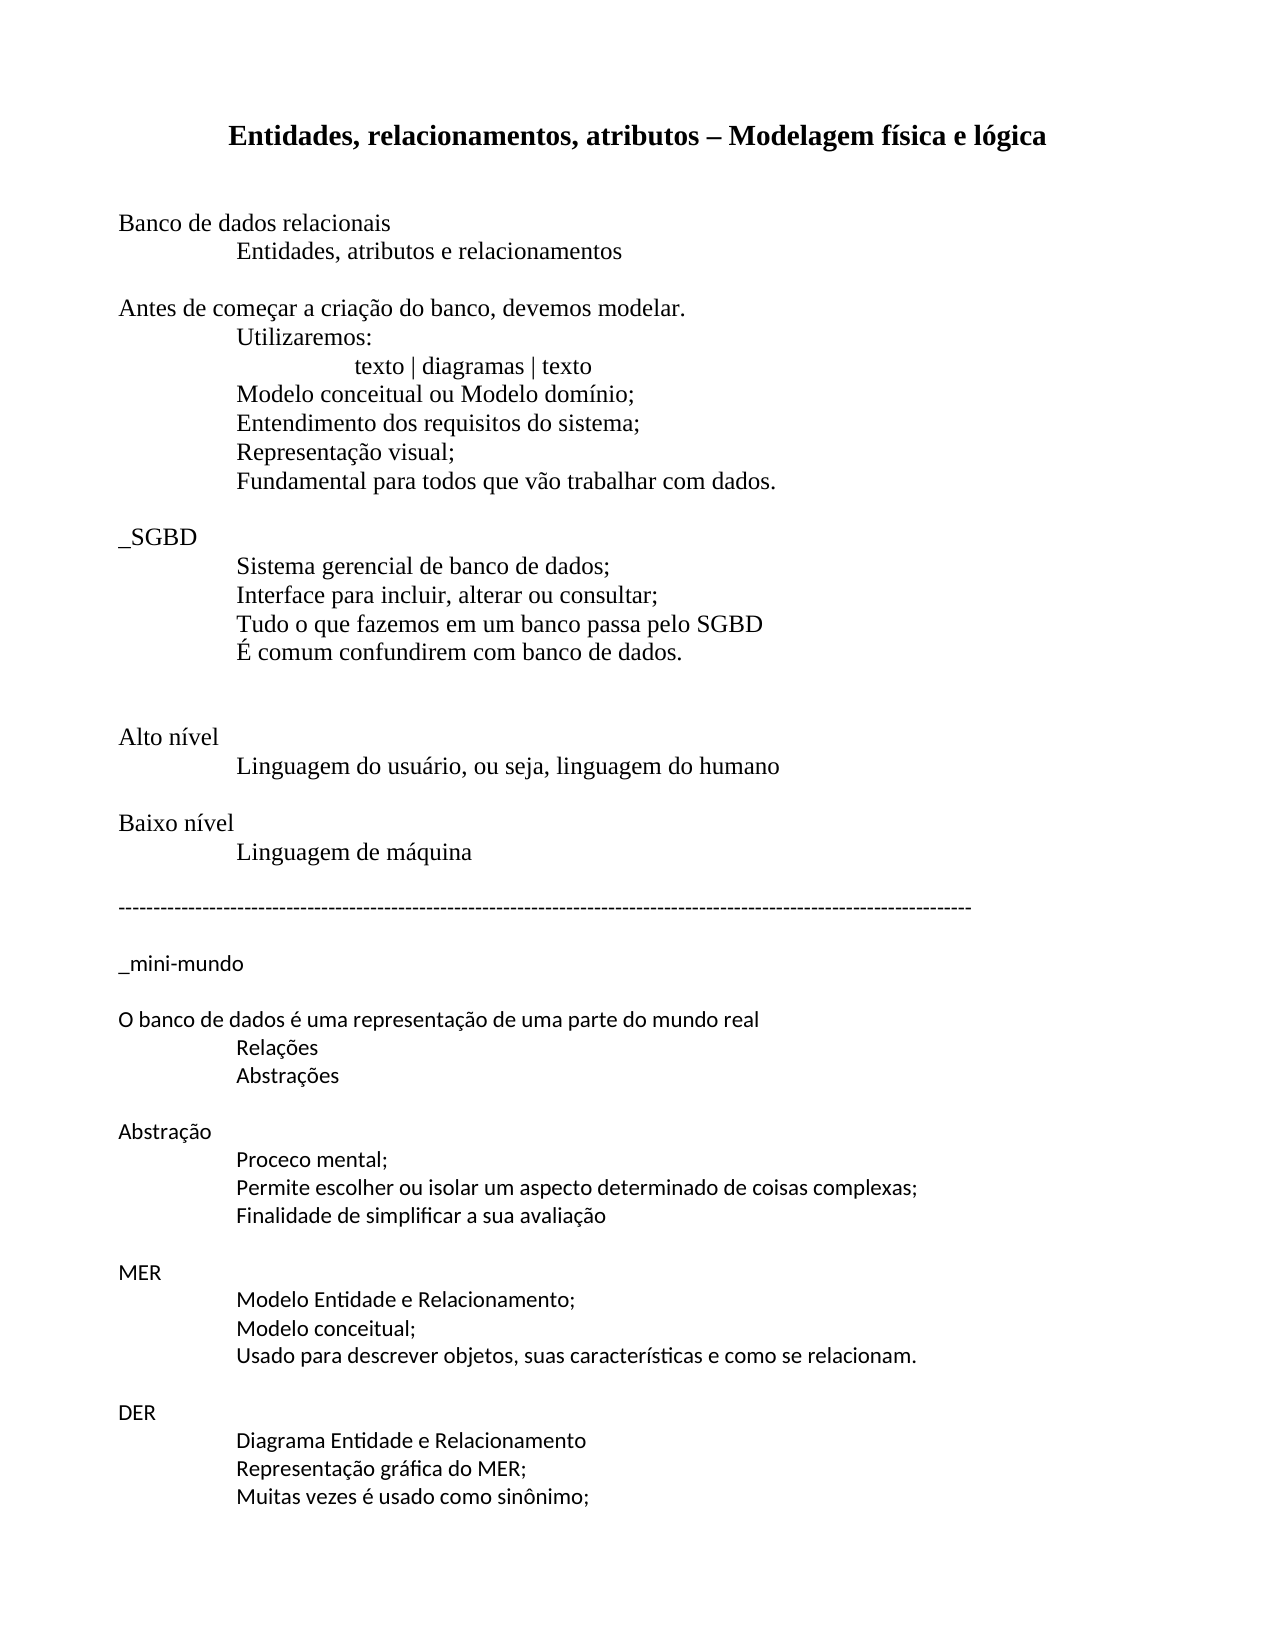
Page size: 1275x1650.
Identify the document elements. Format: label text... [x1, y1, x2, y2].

text Entidades, atributos e relacionamentos [118, 236, 1157, 265]
text Sistema gerencial de banco de dados; [118, 551, 1157, 580]
text Finalidade de simplificar a sua avaliação [118, 1202, 1157, 1229]
text Fundamental para todos que vão trabalhar com dados. [118, 466, 1157, 494]
text Representação visual; [118, 437, 1157, 466]
text -------------------------------------------------------------------------------------------------------------------------- [118, 893, 1157, 921]
text Antes de começar a criação do banco, devemos modelar. [118, 293, 1157, 322]
text Muitas vezes é usado como sinônimo; [118, 1482, 1157, 1510]
text Utilizaremos: [118, 322, 1157, 351]
text Abstração [118, 1117, 1157, 1146]
text Baixo nível [118, 808, 1157, 837]
text Modelo conceitual ou Modelo domínio; [118, 379, 1157, 408]
text Linguagem do usuário, ou seja, linguagem do humano [118, 751, 1157, 780]
text Proceco mental; [118, 1146, 1157, 1173]
text MER [118, 1258, 1157, 1286]
text O banco de dados é uma representação de uma parte do mundo real [118, 1005, 1157, 1033]
text DER [118, 1398, 1157, 1426]
text Banco de dados relacionais [118, 208, 1157, 236]
text Alto nível [118, 722, 1157, 751]
text Relações [118, 1033, 1157, 1061]
text Modelo Entidade e Relacionamento; [118, 1286, 1157, 1314]
text Interface para incluir, alterar ou consultar; [118, 580, 1157, 609]
text Linguagem de máquina [118, 837, 1157, 865]
text Abstrações [118, 1061, 1157, 1089]
text Entendimento dos requisitos do sistema; [118, 408, 1157, 437]
text É comum confundirem com banco de dados. [118, 637, 1157, 666]
text Representação gráfica do MER; [118, 1454, 1157, 1482]
text Usado para descrever objetos, suas características e como se relacionam. [118, 1342, 1157, 1370]
text Tudo o que fazemos em um banco passa pelo SGBD [118, 609, 1157, 637]
text Diagrama Entidade e Relacionamento [118, 1426, 1157, 1454]
text Modelo conceitual; [118, 1314, 1157, 1342]
text _SGBD [118, 522, 1157, 551]
text texto | diagramas | texto [118, 351, 1157, 379]
text Permite escolher ou isolar um aspecto determinado de coisas complexas; [118, 1173, 1157, 1202]
text _mini-mundo [118, 949, 1157, 977]
text Entidades, relacionamentos, atributos – Modelagem física e lógica [118, 118, 1157, 152]
